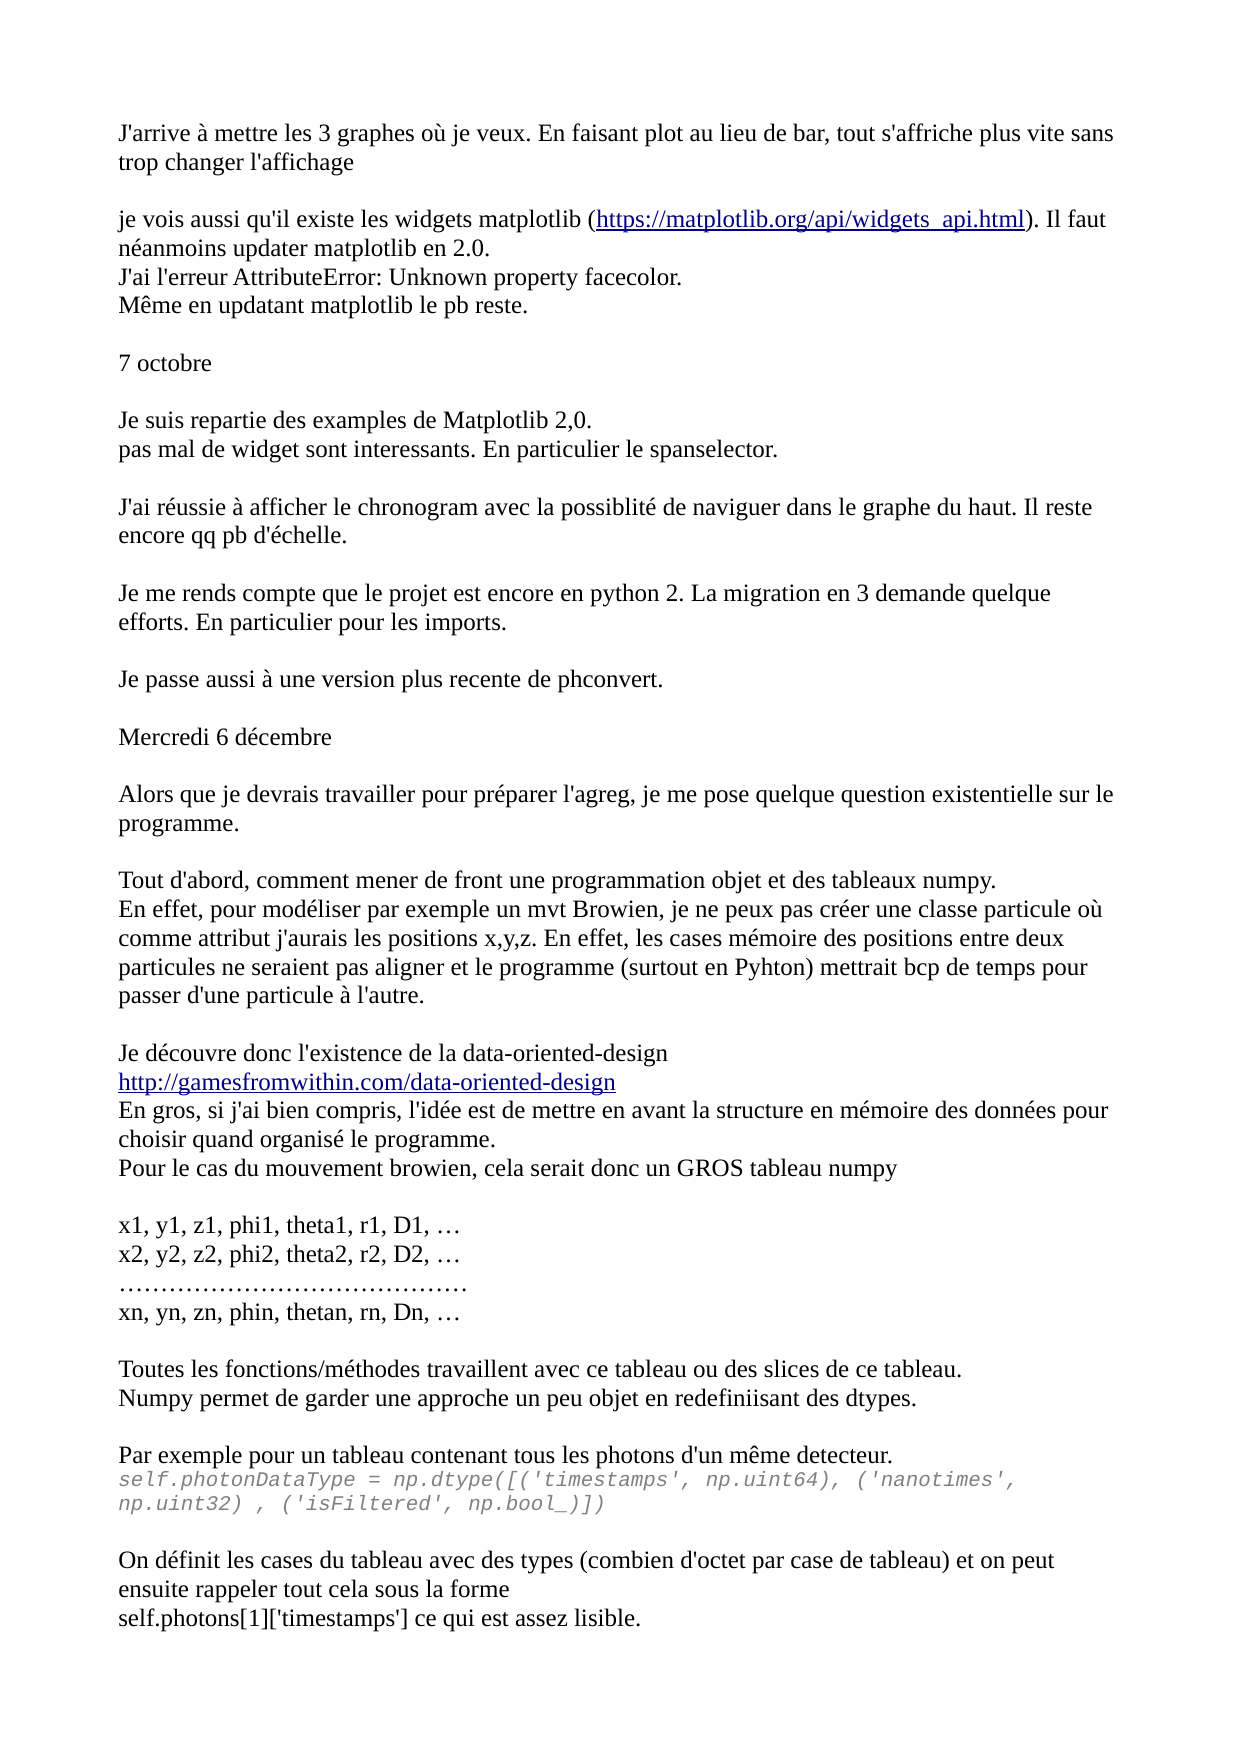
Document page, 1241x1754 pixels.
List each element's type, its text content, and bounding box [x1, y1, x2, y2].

text Numpy permet de garder une approche un peu objet en redefiniisant des dtypes. [118, 1383, 1122, 1412]
text En effet, pour modéliser par exemple un mvt Browien, je ne peux pas créer une classe particule où comme attribut j'aurais les positions x,y,z. En effet, les cases mémoire des positions entre deux particules ne seraient pas aligner et le programme (surtout en Pyhton) mettrait bcp de temps pour passer d'une particule à l'autre. [118, 894, 1122, 1009]
text pas mal de widget sont interessants. En particulier le spanselector. [118, 434, 1122, 463]
text Pour le cas du mouvement browien, cela serait donc un GROS tableau numpy [118, 1153, 1122, 1182]
text J'arrive à mettre les 3 graphes où je veux. En faisant plot au lieu de bar, tout s'affriche plus vite sans trop changer l'affichage [118, 118, 1122, 176]
text Même en updatant matplotlib le pb reste. [118, 291, 1122, 319]
text Je me rends compte que le projet est encore en python 2. La migration en 3 demande quelque efforts. En particulier pour les imports. [118, 578, 1122, 636]
text x1, y1, z1, phi1, theta1, r1, D1, … [118, 1211, 1122, 1239]
text Alors que je devrais travailler pour préparer l'agreg, je me pose quelque question existentielle sur le programme. [118, 779, 1122, 837]
text 7 octobre [118, 348, 1122, 377]
text je vois aussi qu'il existe les widgets matplotlib (https://matplotlib.org/api/widgets_api.html). Il faut néanmoins updater matplotlib en 2.0. [118, 204, 1122, 262]
text Mercredi 6 décembre [118, 722, 1122, 751]
text …………………………………… [118, 1268, 1122, 1297]
text Je découvre donc l'existence de la data-oriented-design [118, 1038, 1122, 1067]
text On définit les cases du tableau avec des types (combien d'octet par case de tableau) et on peut ensuite rappeler tout cela sous la forme [118, 1545, 1122, 1603]
text Par exemple pour un tableau contenant tous les photons d'un même detecteur. [118, 1441, 1122, 1469]
text x2, y2, z2, phi2, theta2, r2, D2, … [118, 1239, 1122, 1268]
text self.photons[1]['timestamps'] ce qui est assez lisible. [118, 1603, 1122, 1632]
text http://gamesfromwithin.com/data-oriented-design [118, 1067, 1122, 1096]
text J'ai réussie à afficher le chronogram avec la possiblité de naviguer dans le graphe du haut. Il reste encore qq pb d'échelle. [118, 492, 1122, 549]
text En gros, si j'ai bien compris, l'idée est de mettre en avant la structure en mémoire des données pour choisir quand organisé le programme. [118, 1096, 1122, 1153]
text J'ai l'erreur AttributeError: Unknown property facecolor. [118, 262, 1122, 291]
text self.photonDataType = np.dtype([('timestamps', np.uint64), ('nanotimes', np.uint32) , ('isFiltered', np.bool_)]) [118, 1469, 1122, 1517]
text Toutes les fonctions/méthodes travaillent avec ce tableau ou des slices de ce tableau. [118, 1354, 1122, 1383]
text xn, yn, zn, phin, thetan, rn, Dn, … [118, 1297, 1122, 1326]
text Tout d'abord, comment mener de front une programmation objet et des tableaux numpy. [118, 866, 1122, 894]
text Je passe aussi à une version plus recente de phconvert. [118, 664, 1122, 693]
text Je suis repartie des examples de Matplotlib 2,0. [118, 406, 1122, 434]
